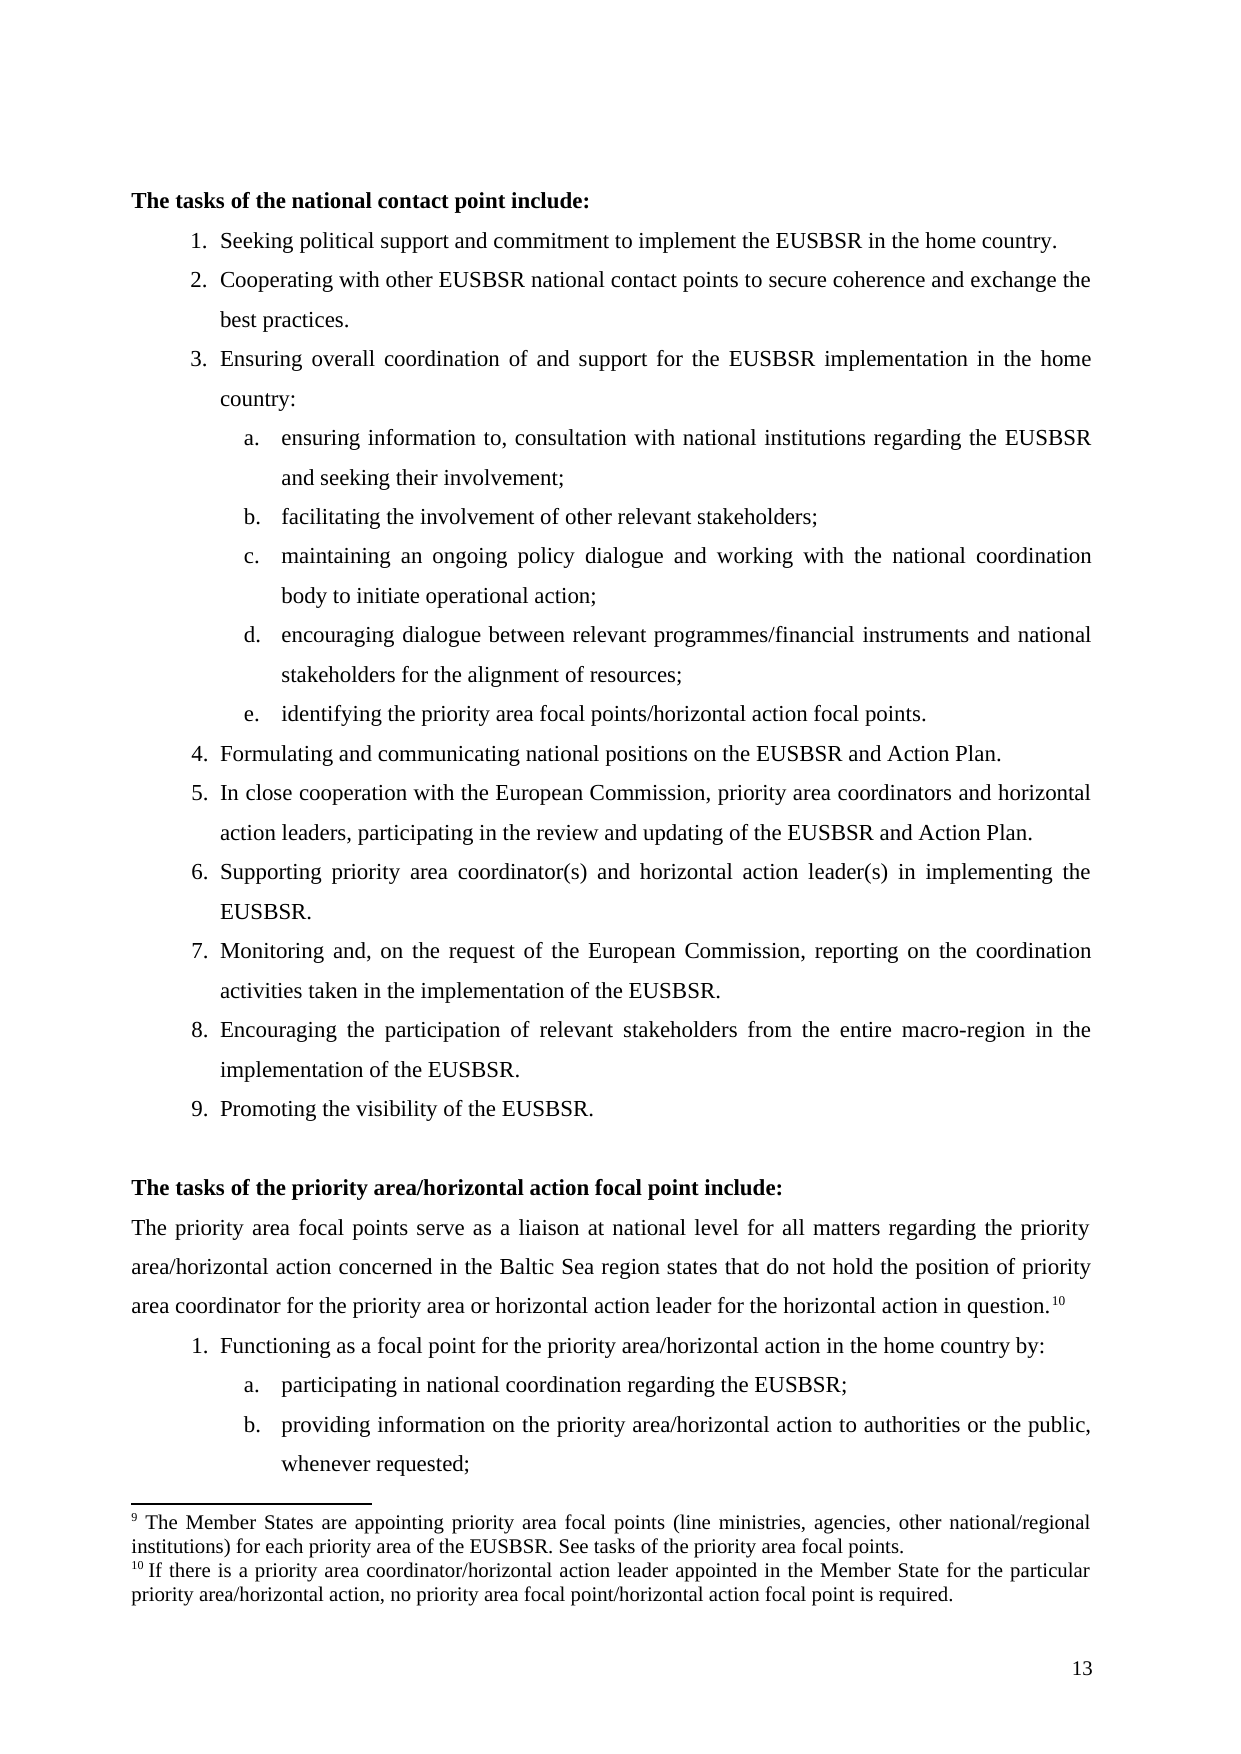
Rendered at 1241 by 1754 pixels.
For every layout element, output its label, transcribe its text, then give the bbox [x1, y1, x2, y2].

text The priority area focal points serve as a liaison at national level for all matters regarding the priority area/horizontal action concerned in the Baltic Sea region states that do not hold the position of priority area coordinator for the priority area or horizontal action leader for the horizontal action in question. [131, 1214, 1092, 1319]
text The tasks of the national contact point include: [131, 187, 1092, 213]
list ensuring information to, consultation with national institutions regarding the EUSBSR and seeking their involvement; [244, 424, 1092, 490]
list Supporting priority area coordinator(s) and horizontal action leader(s) in implementing the EUSBSR. [191, 858, 1092, 924]
list Cooperating with other EUSBSR national contact points to secure coherence and exchange the best practices. [190, 266, 1092, 332]
list facilitating the involvement of other relevant stakeholders; [244, 503, 1092, 529]
text The tasks of the priority area/horizontal action focal point include: [131, 1174, 1092, 1201]
text If there is a priority area coordinator/horizontal action leader appointed in the Member State for the particular priority area/horizontal action, no priority area focal point/horizontal action focal point is required. [131, 1558, 1092, 1606]
list Formulating and communicating national positions on the EUSBSR and Action Plan. [191, 740, 1092, 766]
list Seeking political support and commitment to implement the EUSBSR in the home country. [190, 227, 1092, 253]
list Encouraging the participation of relevant stakeholders from the entire macro-region in the implementation of the EUSBSR. [191, 1016, 1092, 1082]
list Monitoring and, on the request of the European Commission, reporting on the coordination activities taken in the implementation of the EUSBSR. [191, 937, 1092, 1003]
list In close cooperation with the European Commission, priority area coordinators and horizontal action leaders, participating in the review and updating of the EUSBSR and Action Plan. [191, 779, 1092, 845]
list encouraging dialogue between relevant programmes/financial instruments and national stakeholders for the alignment of resources; [244, 621, 1092, 687]
list identifying the priority area focal points/horizontal action focal points. [244, 700, 1092, 727]
list The Member States are appointing priority area focal points (line ministries, agencies, other national/regional institutions) for each priority area of the EUSBSR. See tasks of the priority area focal points. [131, 1510, 1092, 1558]
list Functioning as a focal point for the priority area/horizontal action in the home country by: [191, 1332, 1092, 1358]
list providing information on the priority area/horizontal action to authorities or the public, whenever requested; [244, 1411, 1092, 1477]
list maintaining an ongoing policy dialogue and working with the national coordination body to initiate operational action; [244, 542, 1092, 608]
list Ensuring overall coordination of and support for the EUSBSR implementation in the home country: [190, 345, 1092, 411]
list participating in national coordination regarding the EUSBSR; [244, 1372, 1092, 1398]
list Promoting the visibility of the EUSBSR. [191, 1095, 1092, 1122]
